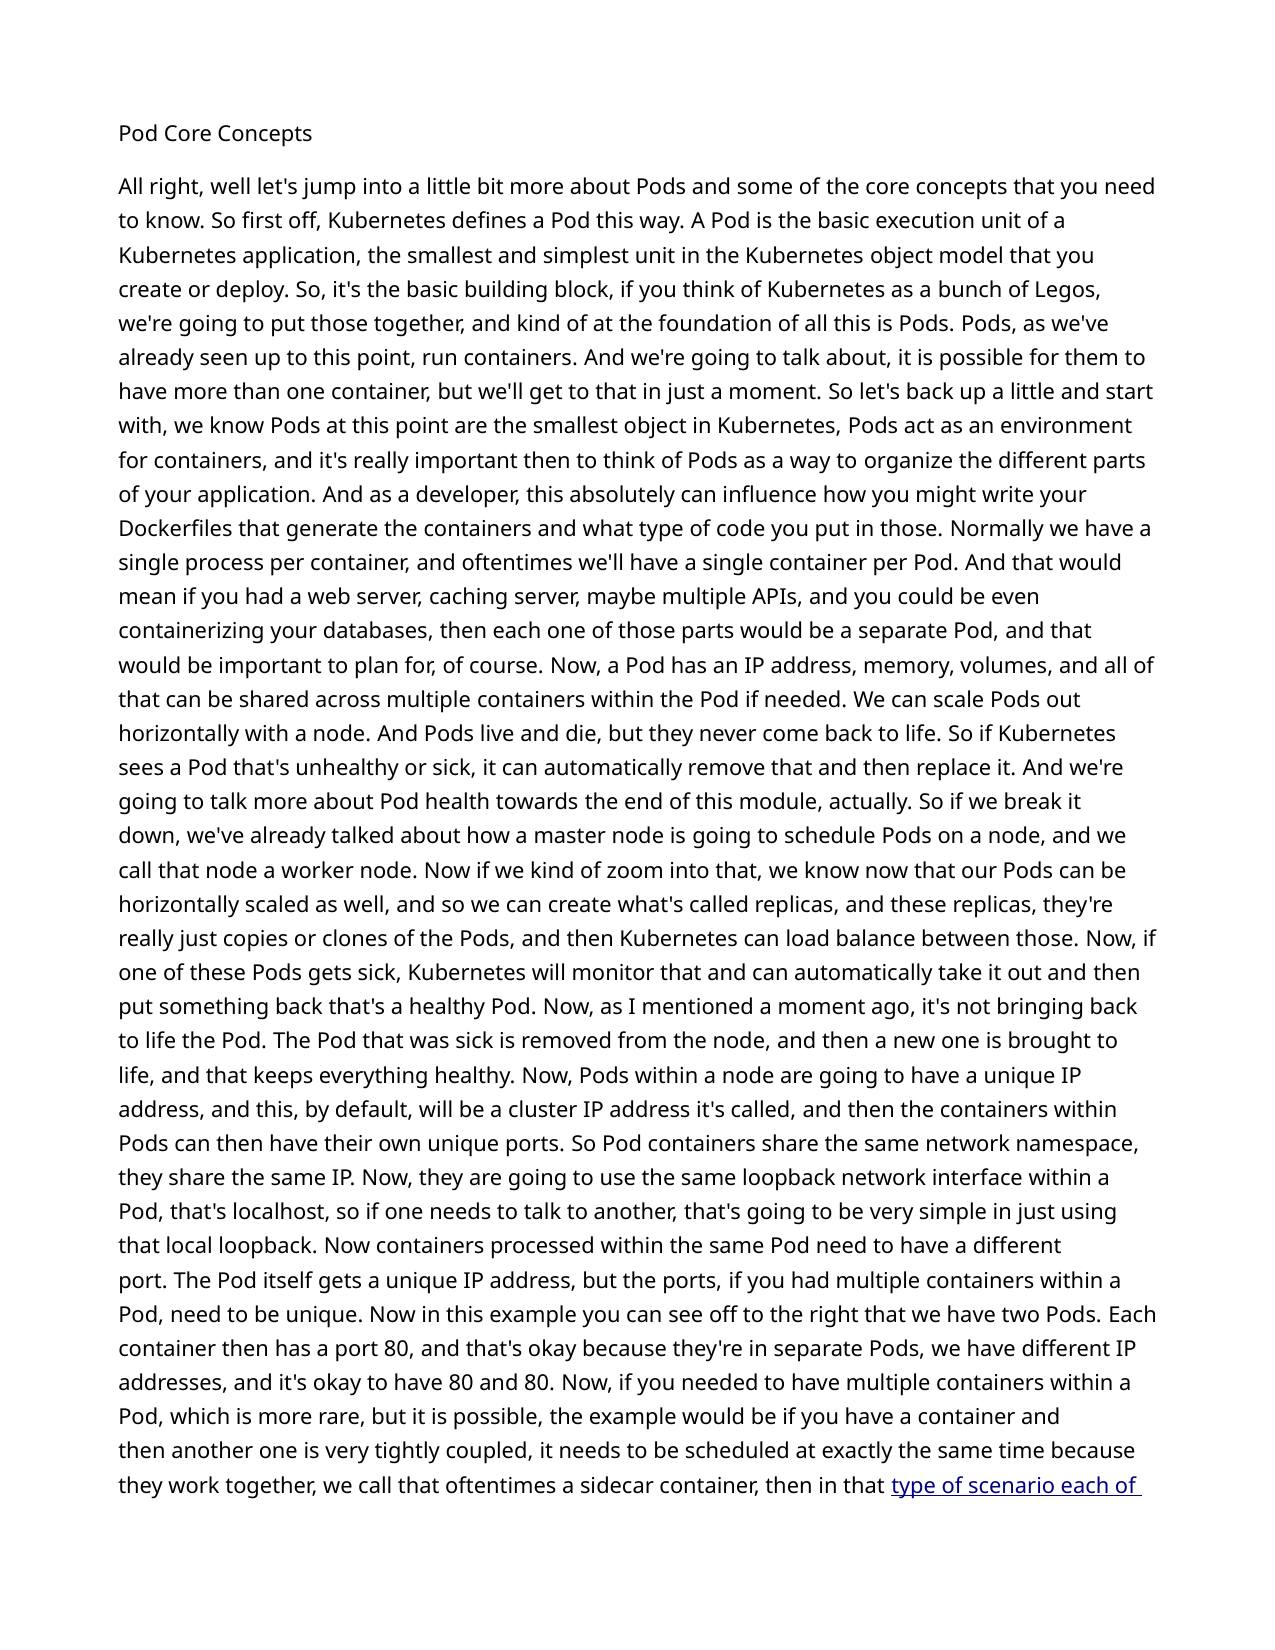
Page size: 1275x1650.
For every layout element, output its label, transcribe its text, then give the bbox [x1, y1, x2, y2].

subtitle Pod Core Concepts [118, 118, 1157, 148]
text All right, well let's jump into a little bit more about Pods and some of the core concepts that you need to know. So first off, Kubernetes defines a Pod this way. A Pod is the basic execution unit of a Kubernetes application, the smallest and simplest unit in the Kubernetes object model that you create or deploy. So, it's the basic building block, if you think of Kubernetes as a bunch of Legos, we're going to put those together, and kind of at the foundation of all this is Pods. Pods, as we've already seen up to this point, run containers. And we're going to talk about, it is possible for them to have more than one container, but we'll get to that in just a moment. So let's back up a little and start with, we know Pods at this point are the smallest object in Kubernetes, Pods act as an environment for containers, and it's really important then to think of Pods as a way to organize the different parts of your application. And as a developer, this absolutely can influence how you might write your Dockerfiles that generate the containers and what type of code you put in those. Normally we have a single process per container, and oftentimes we'll have a single container per Pod. And that would mean if you had a web server, caching server, maybe multiple APIs, and you could be even containerizing your databases, then each one of those parts would be a separate Pod, and that would be important to plan for, of course. Now, a Pod has an IP address, memory, volumes, and all of that can be shared across multiple containers within the Pod if needed. We can scale Pods out horizontally with a node. And Pods live and die, but they never come back to life. So if Kubernetes sees a Pod that's unhealthy or sick, it can automatically remove that and then replace it. And we're going to talk more about Pod health towards the end of this module, actually. So if we break it down, we've already talked about how a master node is going to schedule Pods on a node, and we call that node a worker node. Now if we kind of zoom into that, we know now that our Pods can be horizontally scaled as well, and so we can create what's called replicas, and these replicas, they're really just copies or clones of the Pods, and then Kubernetes can load balance between those. Now, if one of these Pods gets sick, Kubernetes will monitor that and can automatically take it out and then put something back that's a healthy Pod. Now, as I mentioned a moment ago, it's not bringing back to life the Pod. The Pod that was sick is removed from the node, and then a new one is brought to life, and that keeps everything healthy. Now, Pods within a node are going to have a unique IP address, and this, by default, will be a cluster IP address it's called, and then the containers within Pods can then have their own unique ports. So Pod containers share the same network namespace, they share the same IP. Now, they are going to use the same loopback network interface within a Pod, that's localhost, so if one needs to talk to another, that's going to be very simple in just using that local loopback. Now containers processed within the same Pod need to have a different port. The Pod itself gets a unique IP address, but the ports, if you had multiple containers within a Pod, need to be unique. Now in this example you can see off to the right that we have two Pods. Each container then has a port 80, and that's okay because they're in separate Pods, we have different IP addresses, and it's okay to have 80 and 80. Now, if you needed to have multiple containers within a Pod, which is more rare, but it is possible, the example would be if you have a container and then another one is very tightly coupled, it needs to be scheduled at exactly the same time because they work together, we call that oftentimes a sidecar container, then in that type of scenario each of [118, 171, 1157, 1499]
